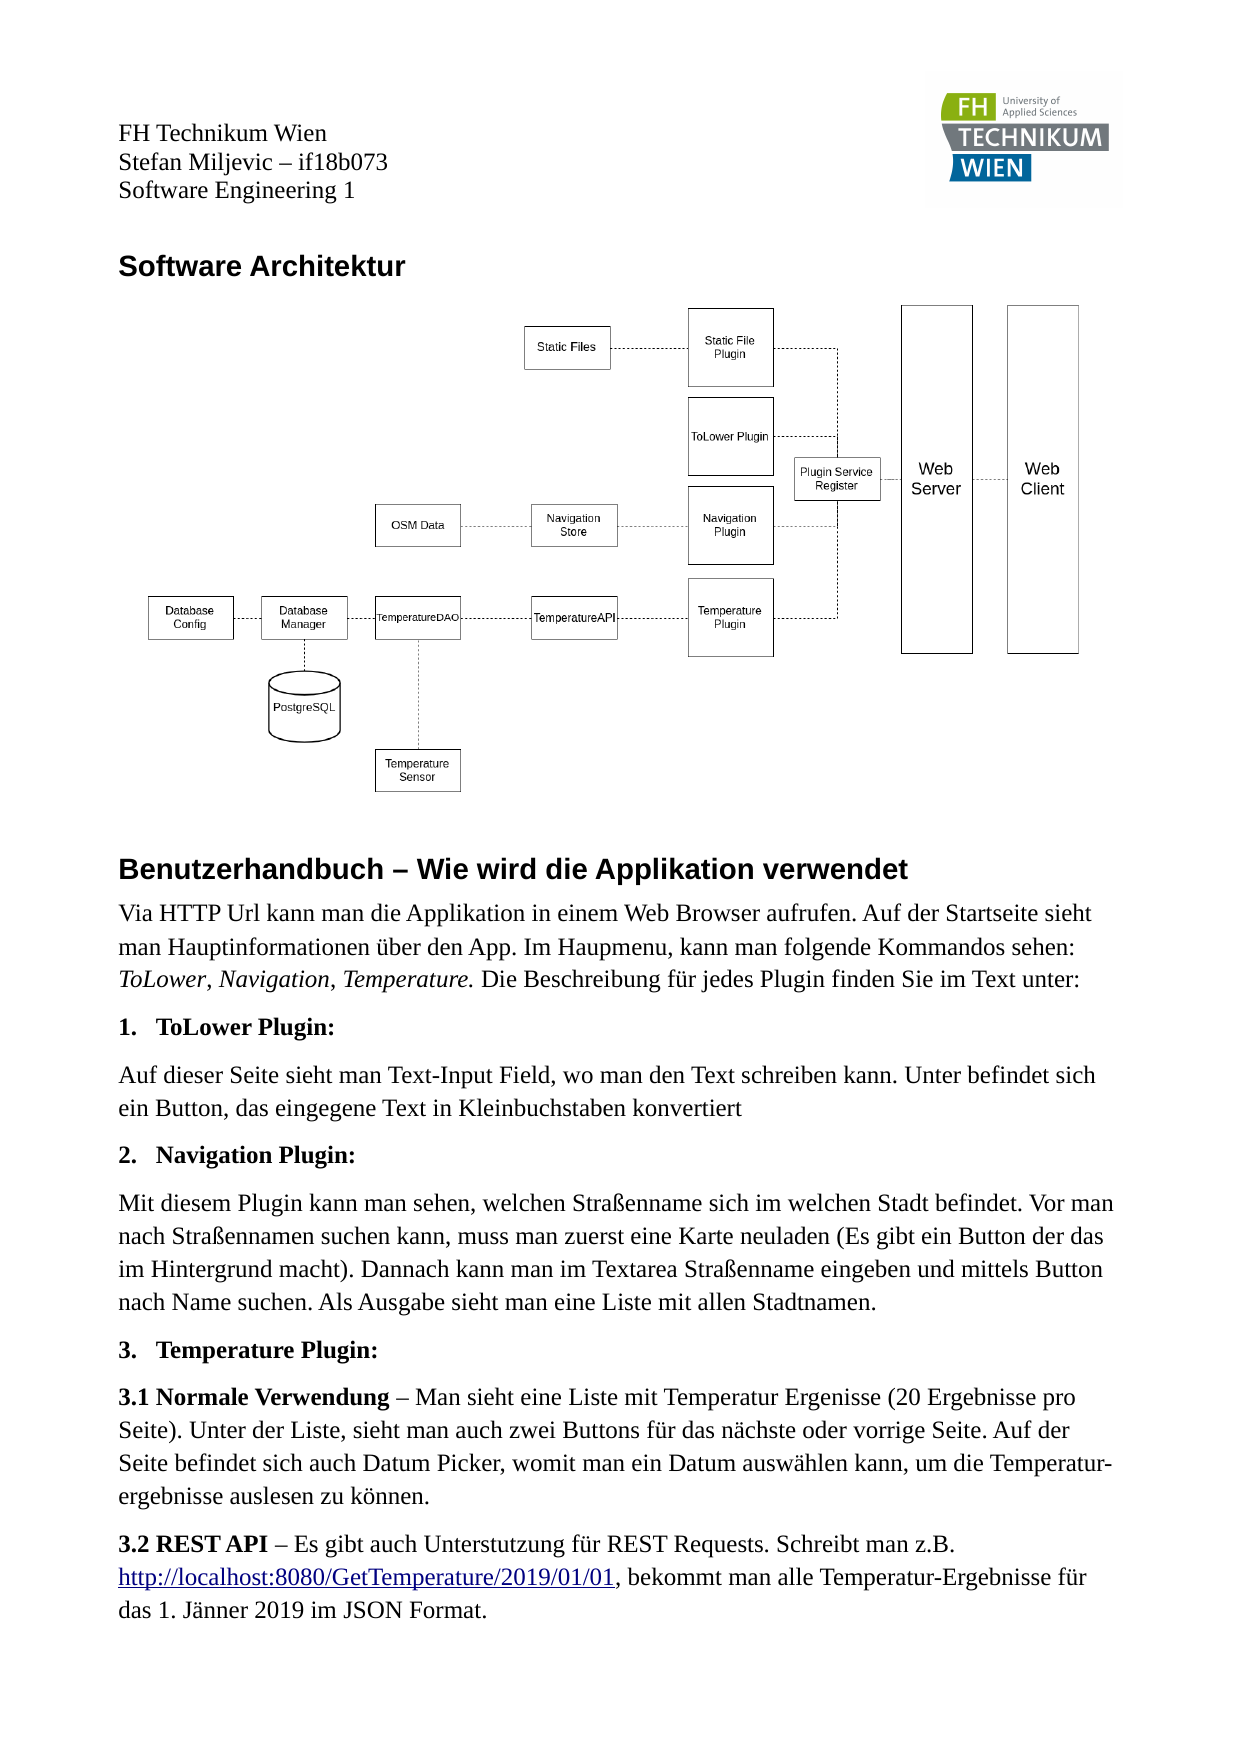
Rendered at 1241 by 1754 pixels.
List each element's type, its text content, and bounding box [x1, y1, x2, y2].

subtitle Software Architektur [118, 248, 1122, 282]
text Via HTTP Url kann man die Applikation in einem Web Browser aufrufen. Auf der Startseite sieht man Hauptinformationen über den App. Im Haupmenu, kann man folgende Kommandos sehen: ToLower, Navigation, Temperature. Die Beschreibung für jedes Plugin finden Sie im Text unter: [118, 898, 1122, 993]
picture [129, 286, 1079, 792]
list Temperature Plugin: [118, 1335, 1122, 1363]
text Auf dieser Seite sieht man Text-Input Field, wo man den Text schreiben kann. Unter befindet sich ein Button, das eingegene Text in Kleinbuchstaben konvertiert [118, 1060, 1122, 1122]
list ToLower Plugin: [118, 1012, 1122, 1041]
text Mit diesem Plugin kann man sehen, welchen Straßenname sich im welchen Stadt befindet. Vor man nach Straßennamen suchen kann, muss man zuerst eine Karte neuladen (Es gibt ein Button der das im Hintergrund macht). Dannach kann man im Textarea Straßenname eingeben und mittels Button nach Name suchen. Als Ausgabe sieht man eine Liste mit allen Stadtnamen. [118, 1188, 1122, 1316]
text 3.1 Normale Verwendung – Man sieht eine Liste mit Temperatur Ergenisse (20 Ergebnisse pro Seite). Unter der Liste, sieht man auch zwei Buttons für das nächste oder vorrige Seite. Auf der Seite befindet sich auch Datum Picker, womit man ein Datum auswählen kann, um die Temperatur-ergebnisse auslesen zu können. [118, 1382, 1122, 1510]
subtitle Benutzerhandbuch – Wie wird die Applikation verwendet [118, 852, 1122, 886]
text 3.2 REST API – Es gibt auch Unterstutzung für REST Requests. Schreibt man z.B. http://localhost:8080/GetTemperature/2019/01/01, bekommt man alle Temperatur-Ergebnisse für das 1. Jänner 2019 im JSON Format. [118, 1529, 1122, 1624]
picture [924, 71, 1123, 208]
list Navigation Plugin: [118, 1140, 1122, 1169]
